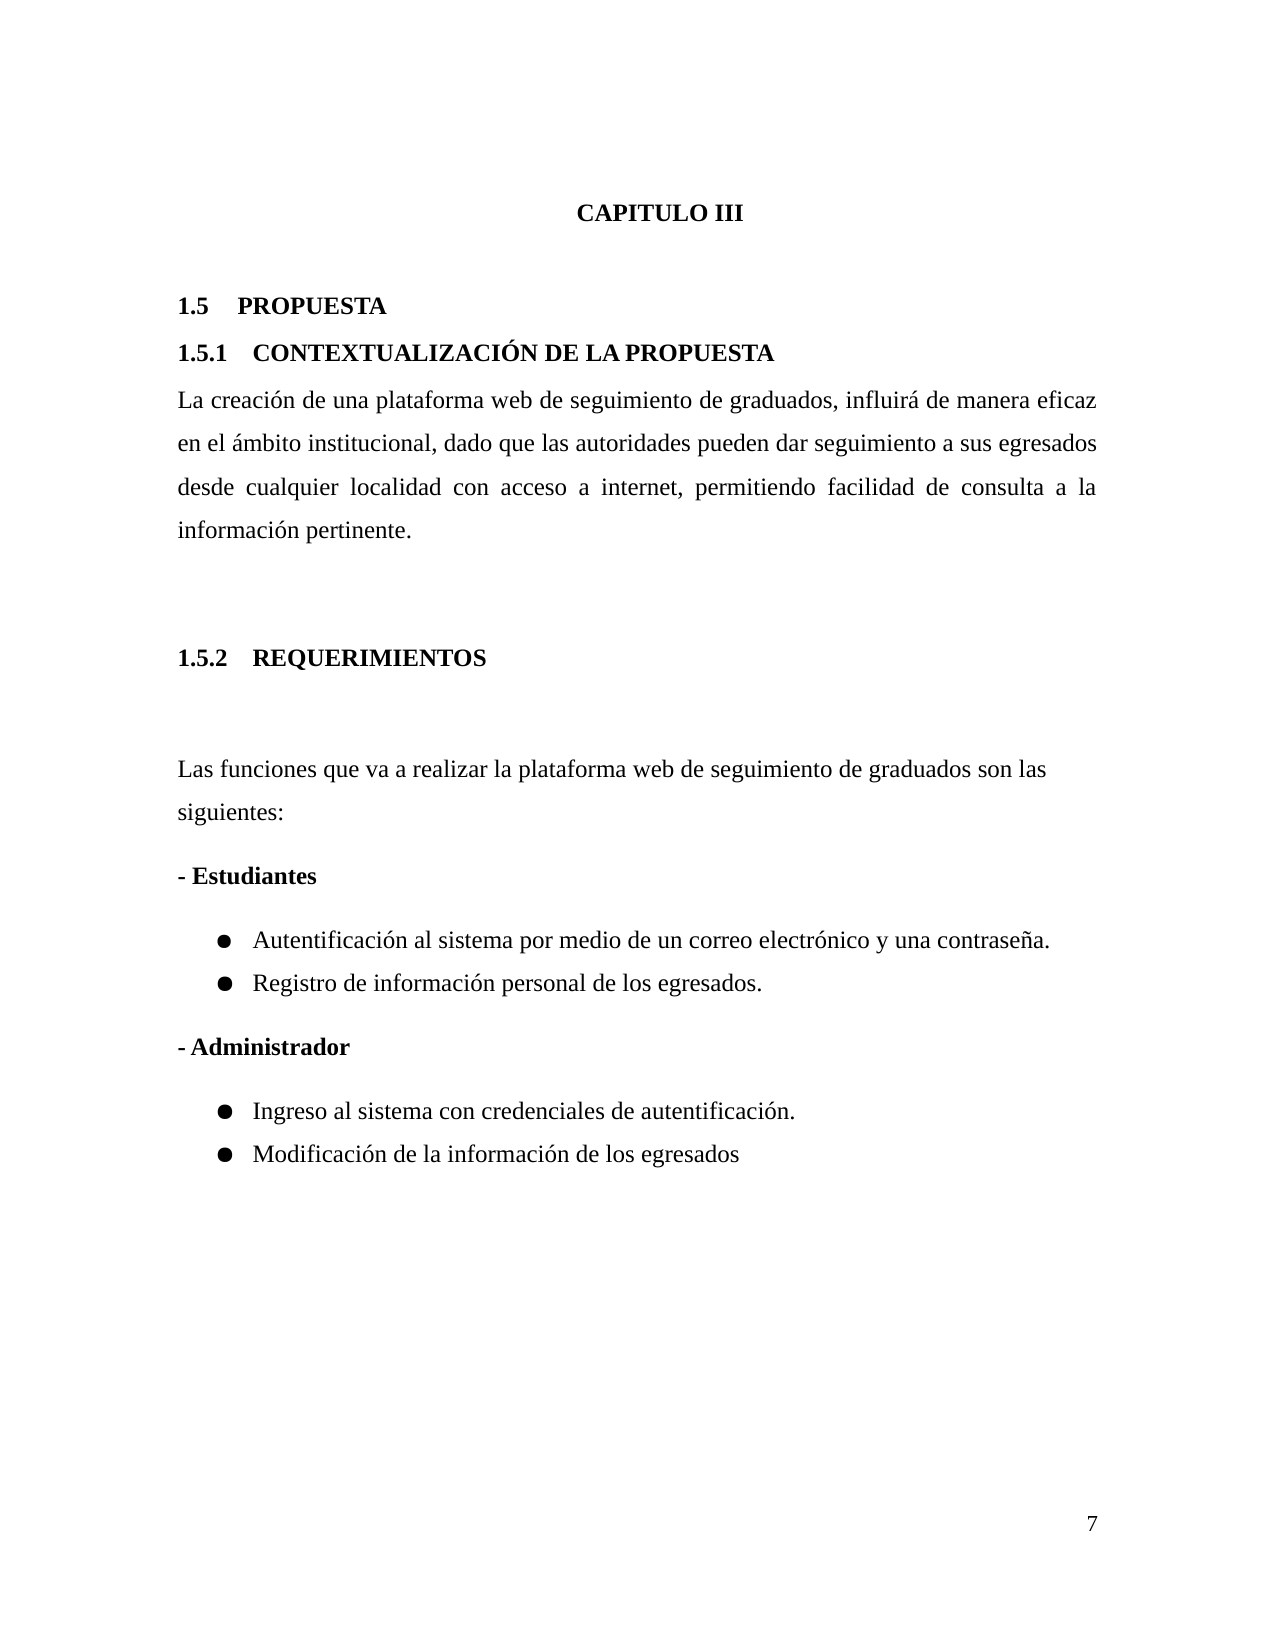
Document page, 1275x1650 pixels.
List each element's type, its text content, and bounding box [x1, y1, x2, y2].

text - Administrador [177, 1032, 1098, 1061]
list Modificación de la información de los egresados [215, 1139, 1098, 1168]
text La creación de una plataforma web de seguimiento de graduados, influirá de manera eficaz en el ámbito institucional, dado que las autoridades pueden dar seguimiento a sus egresados desde cualquier localidad con acceso a internet, permitiendo facilidad de consulta a la información pertinente. [177, 385, 1098, 543]
subtitle CONTEXTUALIZACIÓN DE LA PROPUESTA [177, 338, 1098, 367]
list Ingreso al sistema con credenciales de autentificación. [215, 1096, 1098, 1125]
list Autentificación al sistema por medio de un correo electrónico y una contraseña. [215, 925, 1098, 954]
subtitle REQUERIMIENTOS [177, 643, 1098, 671]
list Registro de información personal de los egresados. [215, 968, 1098, 997]
text Las funciones que va a realizar la plataforma web de seguimiento de graduados son las siguientes: [177, 754, 1098, 826]
subtitle CAPITULO III [222, 198, 1098, 226]
text - Estudiantes [177, 861, 1098, 890]
subtitle PROPUESTA [177, 291, 1098, 319]
